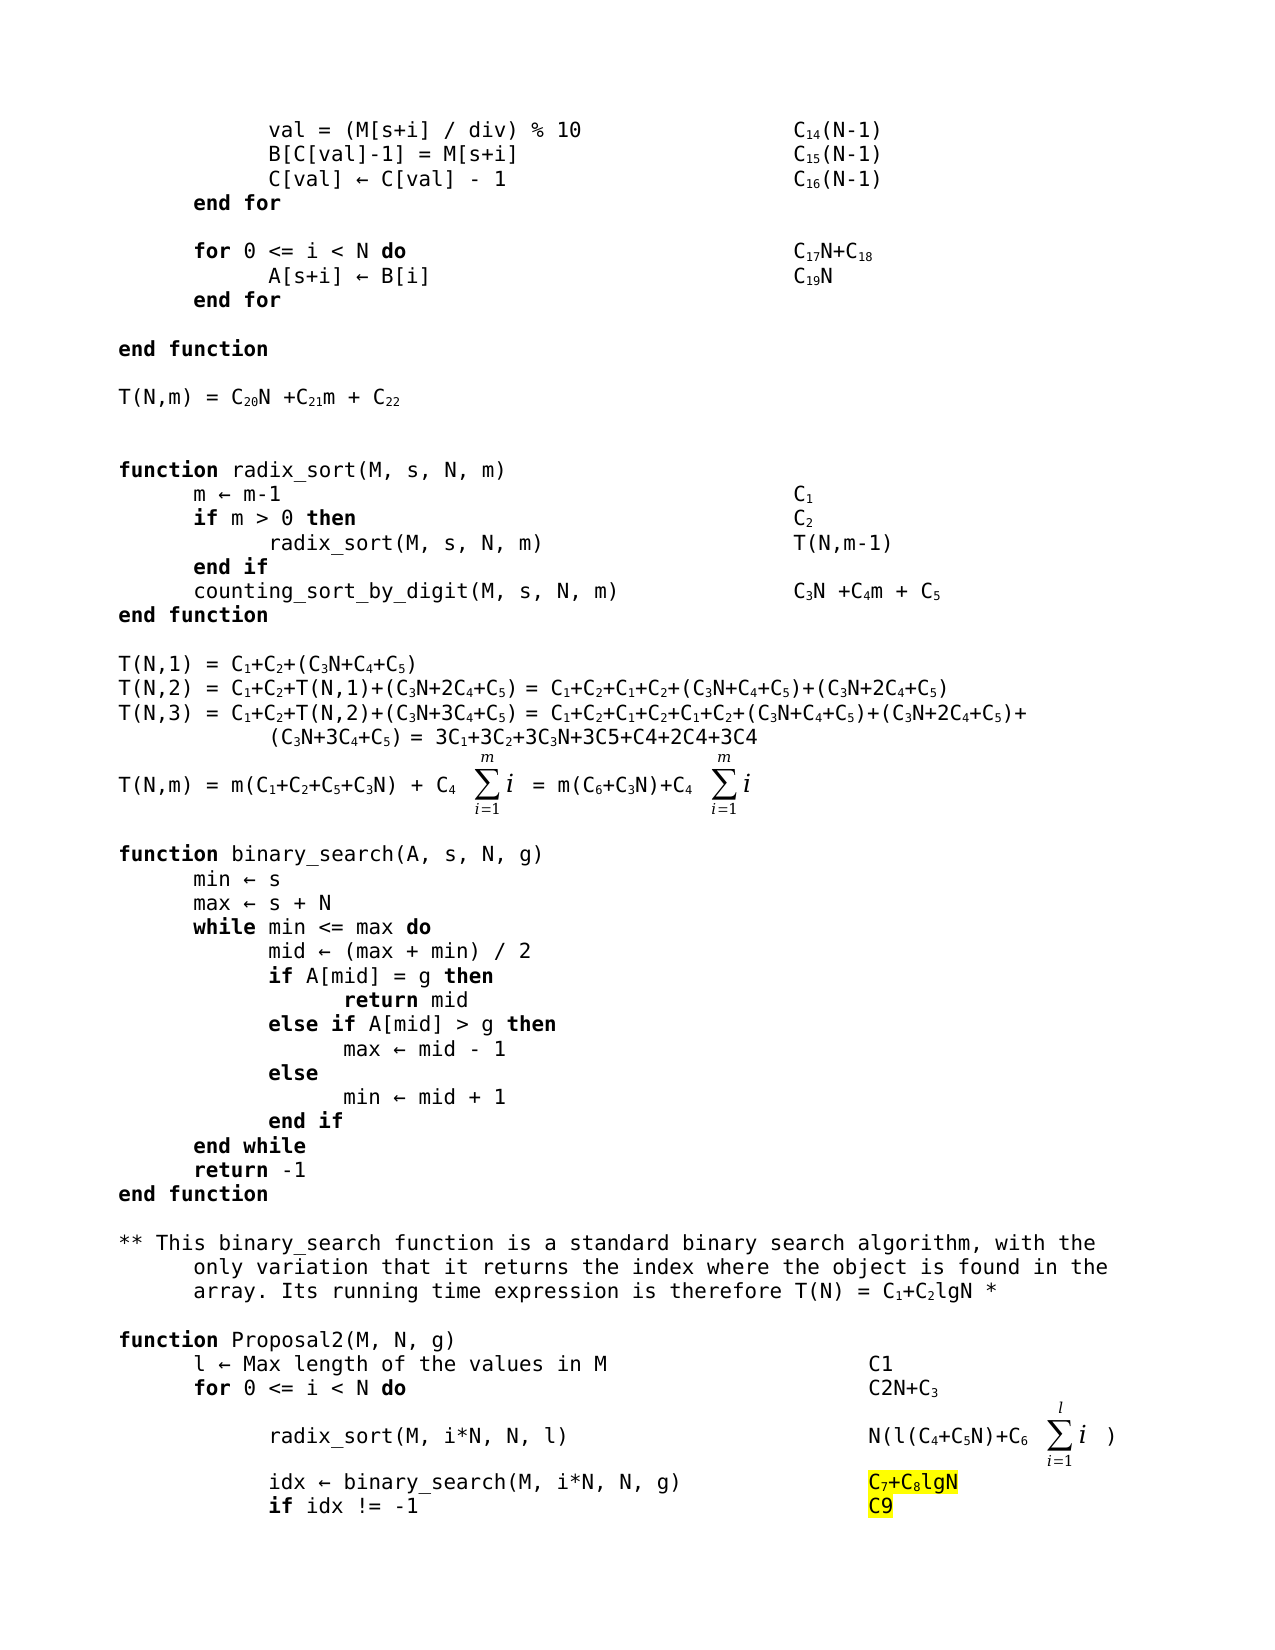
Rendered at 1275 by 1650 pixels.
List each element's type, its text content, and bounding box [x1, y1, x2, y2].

text end for [118, 191, 1157, 215]
text end if [118, 1109, 1157, 1134]
text function Proposal2(M, N, g) [118, 1328, 1157, 1352]
text idx ← binary_search(M, i*N, N, g) C7+C8lgN [118, 1470, 1157, 1494]
text T(N,2) = C1+C2+T(N,1)+(C3N+2C4+C5) = C1+C2+C1+C2+(C3N+C4+C5)+(C3N+2C4+C5) [118, 676, 1157, 701]
text min ← mid + 1 [118, 1085, 1157, 1109]
text end while [118, 1134, 1157, 1158]
text function radix_sort(M, s, N, m) [118, 458, 1157, 482]
text counting_sort_by_digit(M, s, N, m) C3N +C4m + C5 [118, 579, 1157, 603]
text ** This binary_search function is a standard binary search algorithm, with the only variation that it returns the index where the object is found in the array. Its running time expression is therefore T(N) = C1+C2lgN * [118, 1231, 1157, 1304]
text else [118, 1061, 1157, 1085]
text max ← mid - 1 [118, 1037, 1157, 1061]
text T(N,m) = m(C1+C2+C5+C3N) + C4= m(C6+C3N)+C4 [118, 749, 1157, 818]
text C[val] ← C[val] - 1 C16(N-1) [118, 167, 1157, 191]
text radix_sort(M, i*N, N, l) N(l(C4+C5N)+C6) [118, 1401, 1157, 1470]
text A[s+i] ← B[i] C19N [118, 264, 1157, 288]
text max ← s + N [118, 891, 1157, 915]
text return mid [118, 988, 1157, 1012]
text m ← m-1 C1 [118, 482, 1157, 506]
text val = (M[s+i] / div) % 10 C14(N-1) [118, 118, 1157, 142]
text T(N,1) = C1+C2+(C3N+C4+C5) [118, 652, 1157, 676]
text if A[mid] = g then [118, 964, 1157, 988]
text end for [118, 288, 1157, 312]
text l ← Max length of the values in M C1 [118, 1352, 1157, 1376]
text return -1 [118, 1158, 1157, 1182]
text if idx != -1 C9 [118, 1494, 1157, 1518]
text else if A[mid] > g then [118, 1012, 1157, 1037]
text B[C[val]-1] = M[s+i] C15(N-1) [118, 142, 1157, 167]
text end function [118, 1182, 1157, 1207]
text min ← s [118, 867, 1157, 891]
text mid ← (max + min) / 2 [118, 939, 1157, 964]
text if m > 0 then C2 [118, 506, 1157, 531]
text end function [118, 603, 1157, 628]
text end function [118, 337, 1157, 361]
text T(N,m) = C20N +C21m + C22 [118, 385, 1157, 409]
text function binary_search(A, s, N, g) [118, 842, 1157, 867]
text for 0 <= i < N do C2N+C3 [118, 1376, 1157, 1401]
text while min <= max do [118, 915, 1157, 939]
text for 0 <= i < N do C17N+C18 [118, 239, 1157, 264]
text radix_sort(M, s, N, m) T(N,m-1) [118, 531, 1157, 555]
text end if [118, 555, 1157, 579]
text T(N,3) = C1+C2+T(N,2)+(C3N+3C4+C5) = C1+C2+C1+C2+C1+C2+(C3N+C4+C5)+(C3N+2C4+C5)+ (C3N+3C4+C5) = 3C1+3C2+3C3N+3C5+C4+2C4+3C4 [118, 701, 1157, 749]
